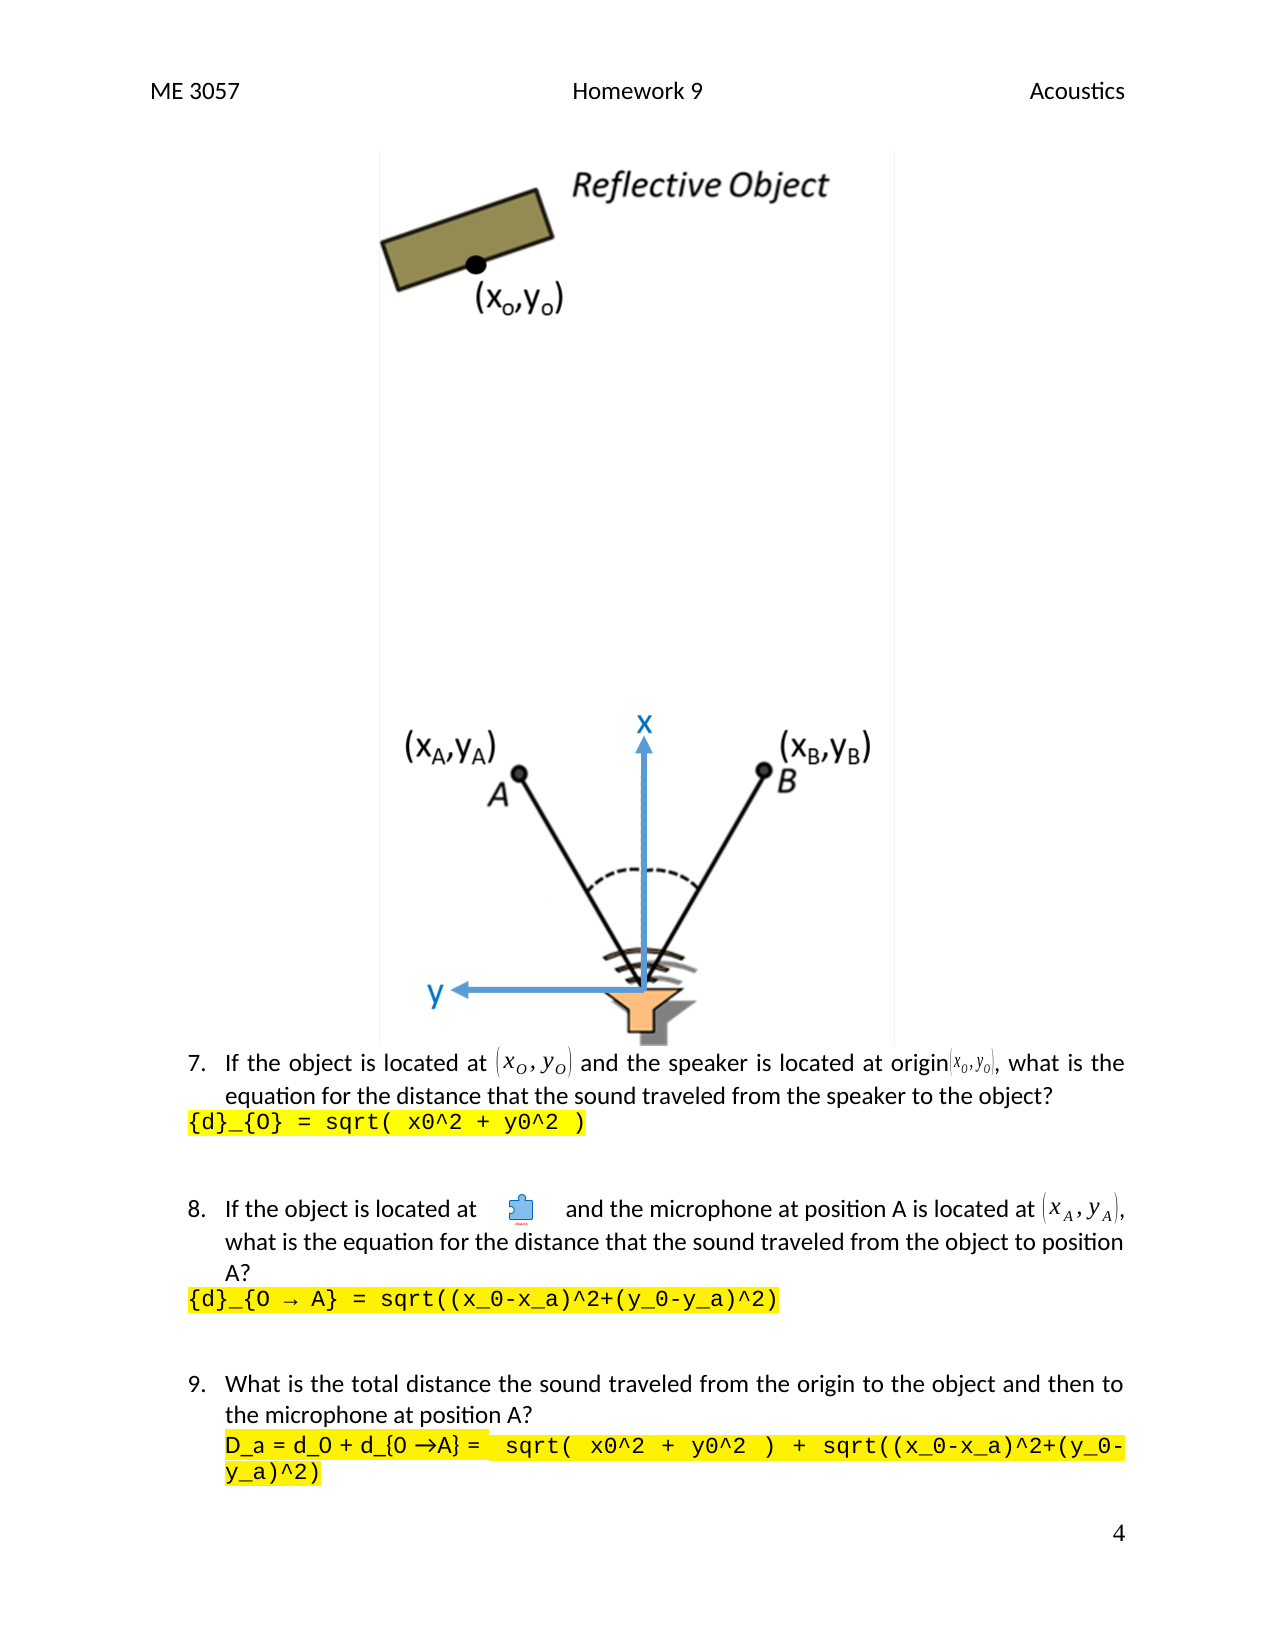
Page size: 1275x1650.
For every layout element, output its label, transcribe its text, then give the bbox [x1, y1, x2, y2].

text {d}_{O} = sqrt( x0^2 + y0^2 ) [187, 1110, 1125, 1136]
picture [367, 150, 908, 1046]
text D_a = d_0 + d_{0 →A} = sqrt( x0^2 + y0^2 ) + sqrt((x_0-x_a)^2+(y_0-y_a)^2) [225, 1429, 1125, 1486]
list If the object is located at and the microphone at position A is located at , what is the equation for the distance that the sound traveled from the object to position A? [187, 1191, 1125, 1287]
text {d}_{O → A} = sqrt((x_0-x_a)^2+(y_0-y_a)^2) [187, 1287, 1125, 1313]
list What is the total distance the sound traveled from the origin to the object and then to the microphone at position A? [187, 1368, 1125, 1429]
list If the object is located at and the speaker is located at origin, what is the equation for the distance that the sound traveled from the speaker to the object? [187, 1045, 1125, 1110]
